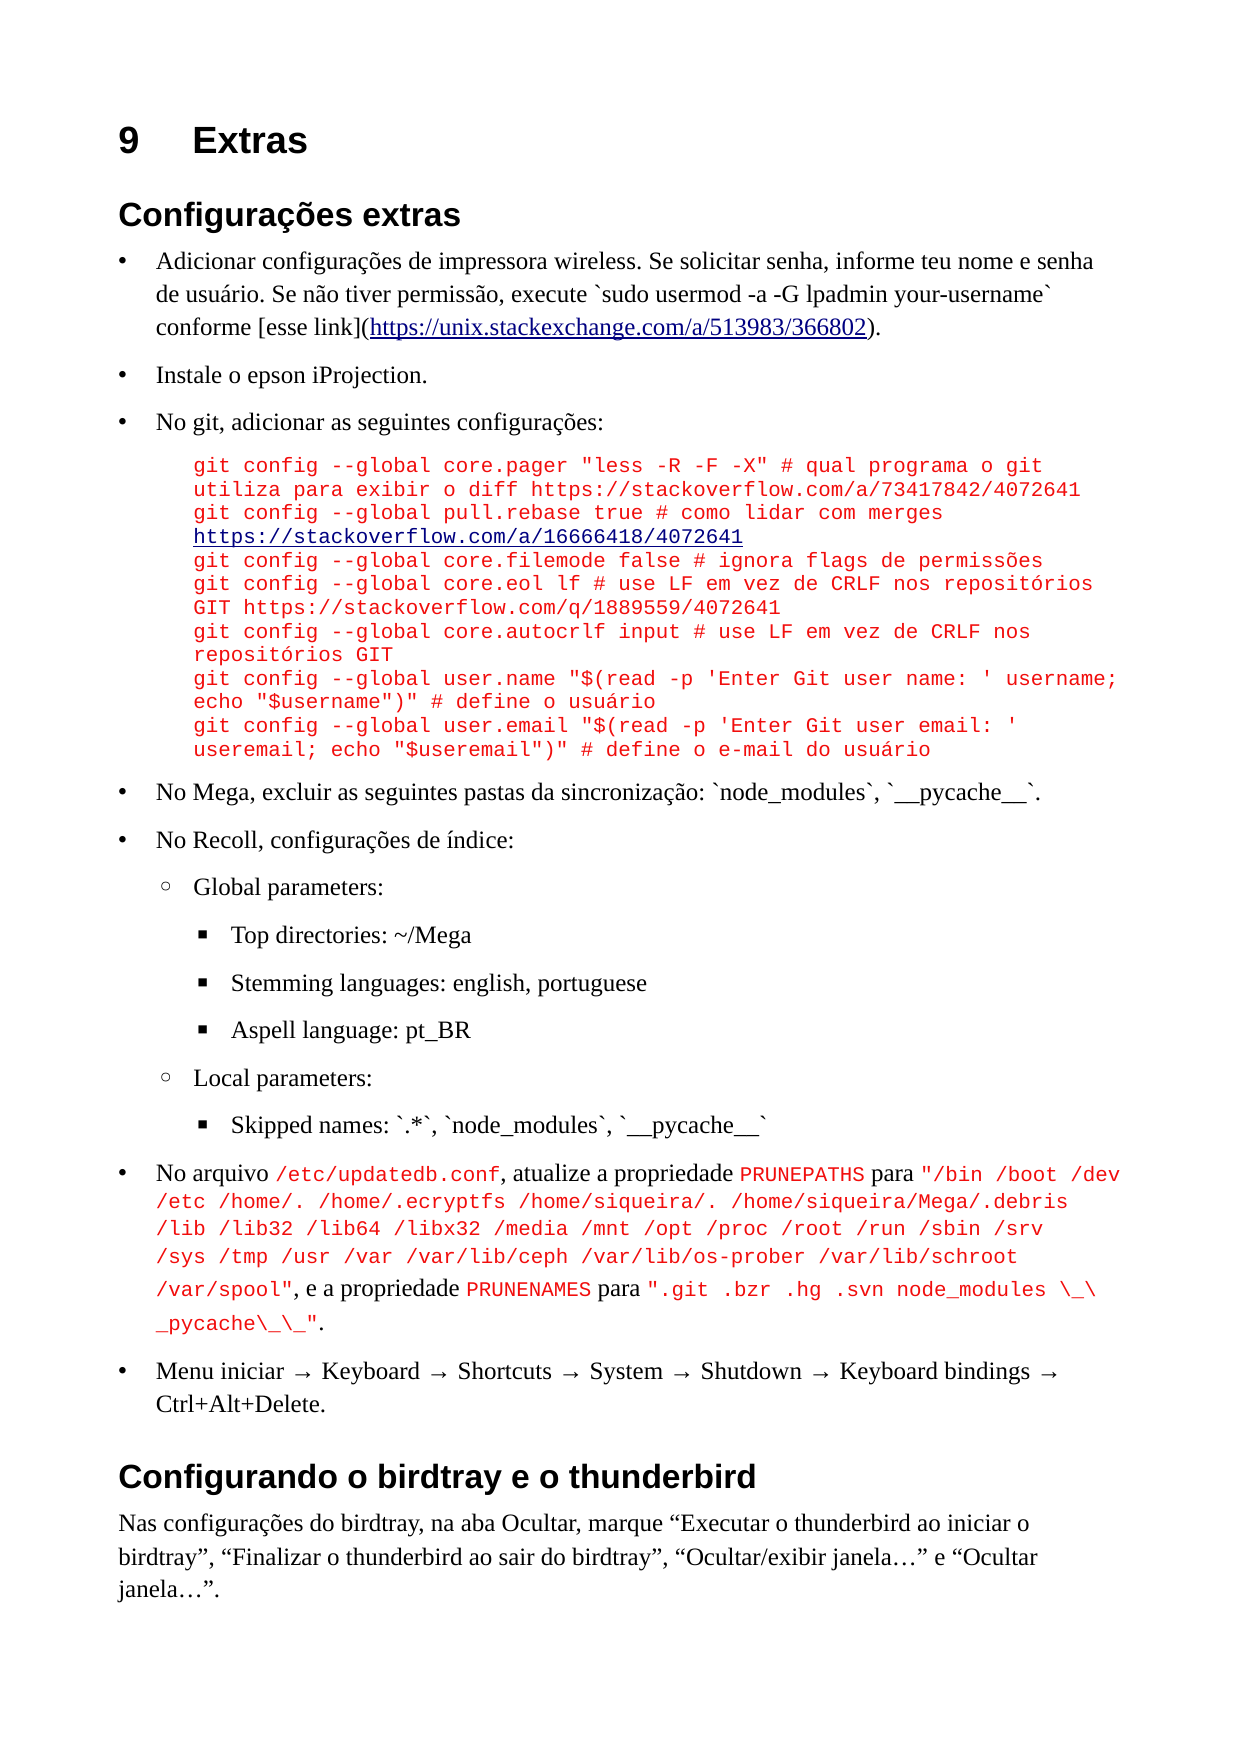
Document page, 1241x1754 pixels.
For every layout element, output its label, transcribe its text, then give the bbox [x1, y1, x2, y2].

list git config --global core.autocrlf input # use LF em vez de CRLF nos repositórios GIT [156, 621, 1122, 668]
list Instale o epson iProjection. [118, 360, 1122, 389]
list No Recoll, configurações de índice: [118, 825, 1122, 854]
list Local parameters: [156, 1063, 1122, 1092]
list No Mega, excluir as seguintes pastas da sincronização: `node_modules`, `__pycache__`. [118, 777, 1122, 806]
list git config --global pull.rebase true # como lidar com merges https://stackoverflow.com/a/16666418/4072641 [156, 502, 1122, 550]
subtitle Configurando o birdtray e o thunderbird [118, 1457, 1122, 1496]
list No arquivo /etc/updatedb.conf, atualize a propriedade PRUNEPATHS para "/bin /boot /dev /etc /home/. /home/.ecryptfs /home/siqueira/. /home/siqueira/Mega/.debris /lib /lib32 /lib64 /libx32 /media /mnt /opt /proc /root /run /sbin /srv /sys /tmp /usr /var /var/lib/ceph /var/lib/os-prober /var/lib/schroot /var/spool", e a propriedade PRUNENAMES para ".git .bzr .hg .svn node_modules \_\_pycache\_\_". [118, 1158, 1122, 1337]
list git config --global core.filemode false # ignora flags de permissões [156, 550, 1122, 573]
list git config --global user.email "$(read -p 'Enter Git user email: ' useremail; echo "$useremail")" # define o e-mail do usuário [156, 715, 1122, 762]
text Nas configurações do birdtray, na aba Ocultar, marque “Executar o thunderbird ao iniciar o birdtray”, “Finalizar o thunderbird ao sair do birdtray”, “Ocultar/exibir janela…” e “Ocultar janela…”. [118, 1508, 1122, 1603]
list git config --global core.pager "less -R -F -X" # qual programa o git utiliza para exibir o diff https://stackoverflow.com/a/73417842/4072641 [156, 455, 1122, 502]
list Aspell language: pt_BR [193, 1015, 1122, 1044]
list Stemming languages: english, portuguese [193, 968, 1122, 996]
list Global parameters: [156, 872, 1122, 901]
list git config --global core.eol lf # use LF em vez de CRLF nos repositórios GIT https://stackoverflow.com/q/1889559/4072641 [156, 573, 1122, 621]
list Adicionar configurações de impressora wireless. Se solicitar senha, informe teu nome e senha de usuário. Se não tiver permissão, execute `sudo usermod -a -G lpadmin your-username` conforme [esse link](https://unix.stackexchange.com/a/513983/366802). [118, 246, 1122, 341]
list git config --global user.name "$(read -p 'Enter Git user name: ' username; echo "$username")" # define o usuário [156, 668, 1122, 715]
list Top directories: ~/Mega [193, 920, 1122, 949]
subtitle Extras [118, 118, 1122, 162]
list Menu iniciar → Keyboard → Shortcuts → System → Shutdown → Keyboard bindings → Ctrl+Alt+Delete. [118, 1356, 1122, 1418]
list No git, adicionar as seguintes configurações: [118, 407, 1122, 436]
list Skipped names: `.*`, `node_modules`, `__pycache__` [193, 1111, 1122, 1139]
subtitle Configurações extras [118, 195, 1122, 234]
